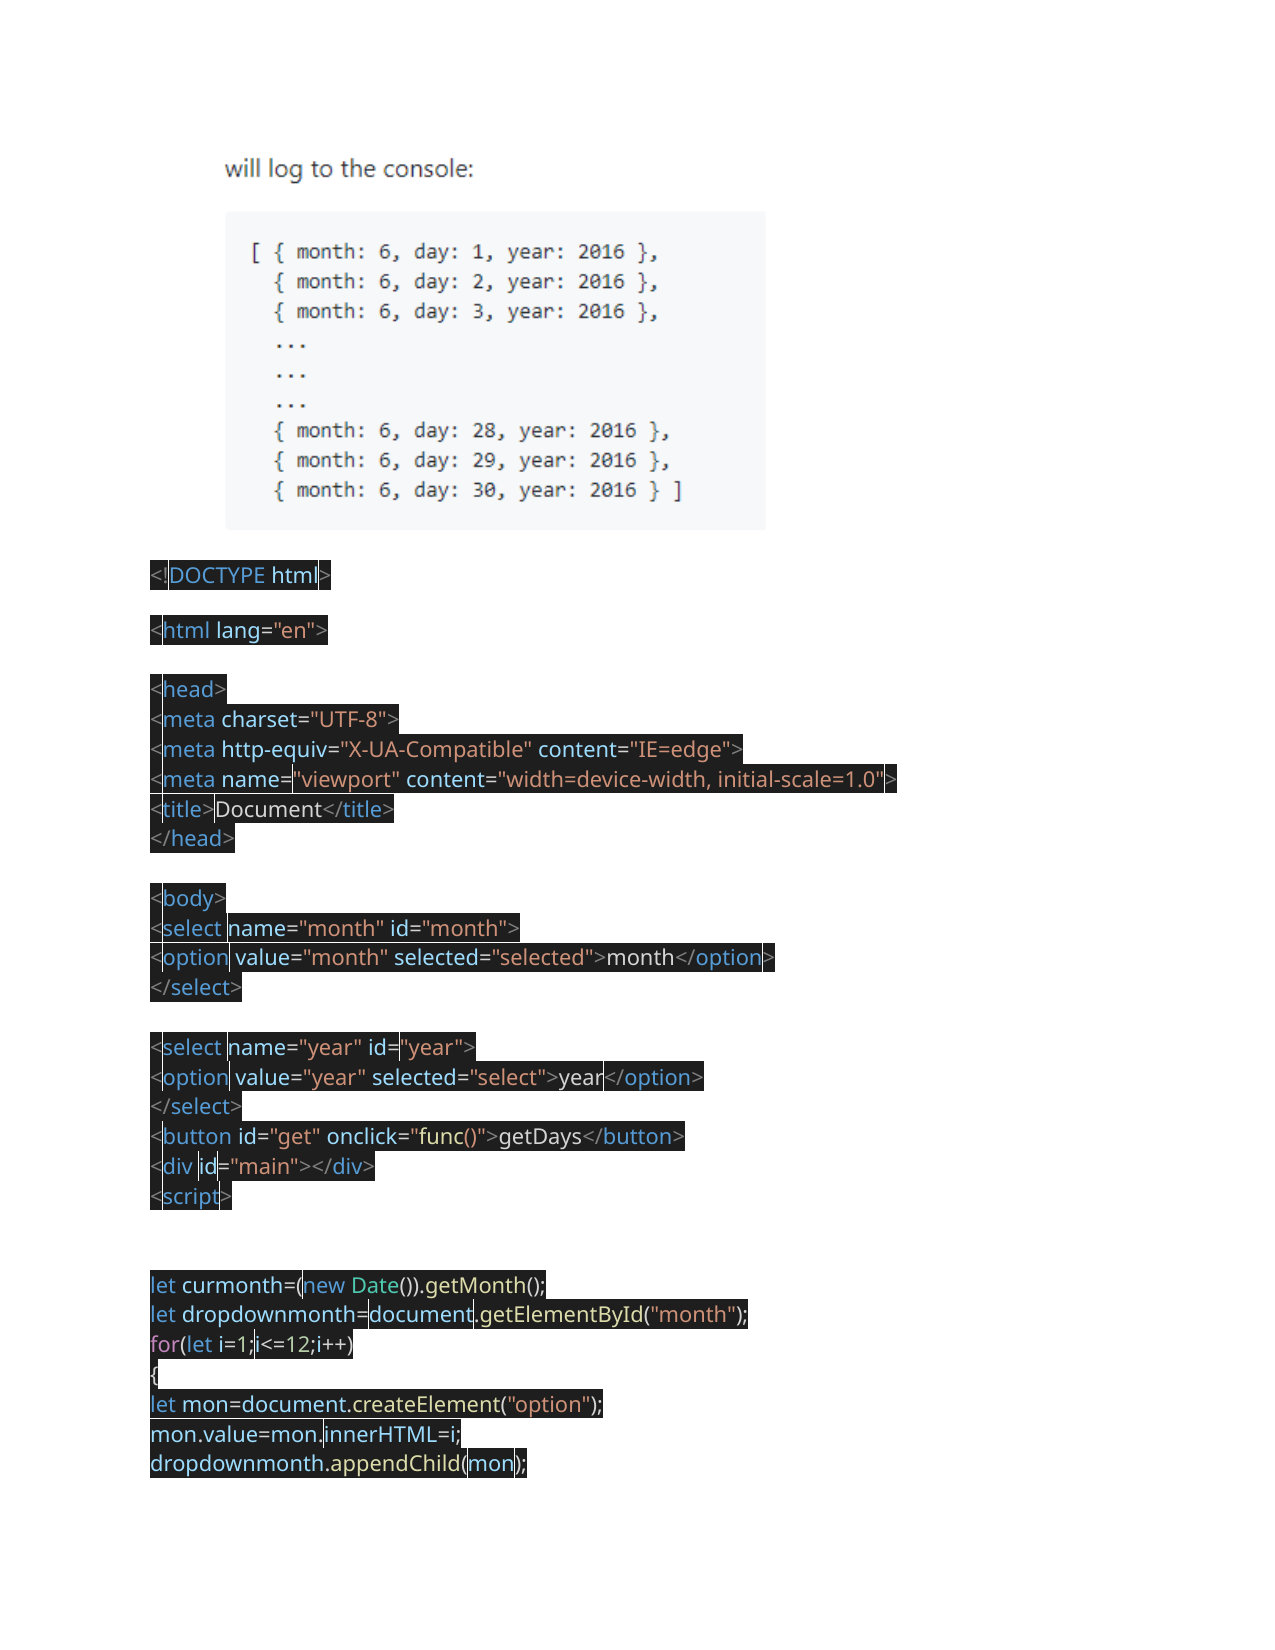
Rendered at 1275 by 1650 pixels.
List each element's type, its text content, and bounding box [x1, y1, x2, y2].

text </select> [150, 1091, 1125, 1121]
text <head> [150, 674, 1125, 704]
text </select> [150, 972, 1125, 1002]
text mon.value=mon.innerHTML=i; [150, 1418, 1125, 1448]
text dropdownmonth.appendChild(mon); [150, 1448, 1125, 1478]
text </head> [150, 823, 1125, 853]
text <div id="main"></div> [150, 1151, 1125, 1181]
text <title>Document</title> [150, 793, 1125, 823]
text <html lang="en"> [150, 615, 1125, 645]
text for(let i=1;i<=12;i++) [150, 1329, 1125, 1359]
text <select name="year" id="year"> [150, 1032, 1125, 1061]
text <meta charset="UTF-8"> [150, 704, 1125, 734]
text <option value="month" selected="selected">month</option> [150, 942, 1125, 972]
text <meta http-equiv="X-UA-Compatible" content="IE=edge"> [150, 734, 1125, 764]
text <body> [150, 883, 1125, 913]
text <select name="month" id="month"> [150, 913, 1125, 942]
text let dropdownmonth=document.getElementById("month"); [150, 1299, 1125, 1329]
text <option value="year" selected="select">year</option> [150, 1061, 1125, 1091]
text <meta name="viewport" content="width=device-width, initial-scale=1.0"> [150, 764, 1125, 793]
text <button id="get" onclick="func()">getDays</button> [150, 1121, 1125, 1151]
text <script> [150, 1181, 1125, 1210]
text let mon=document.createElement("option"); [150, 1389, 1125, 1418]
text let curmonth=(new Date()).getMonth(); [150, 1269, 1125, 1299]
picture [218, 150, 766, 530]
text <!DOCTYPE html> [150, 560, 1125, 590]
text { [150, 1359, 1125, 1389]
